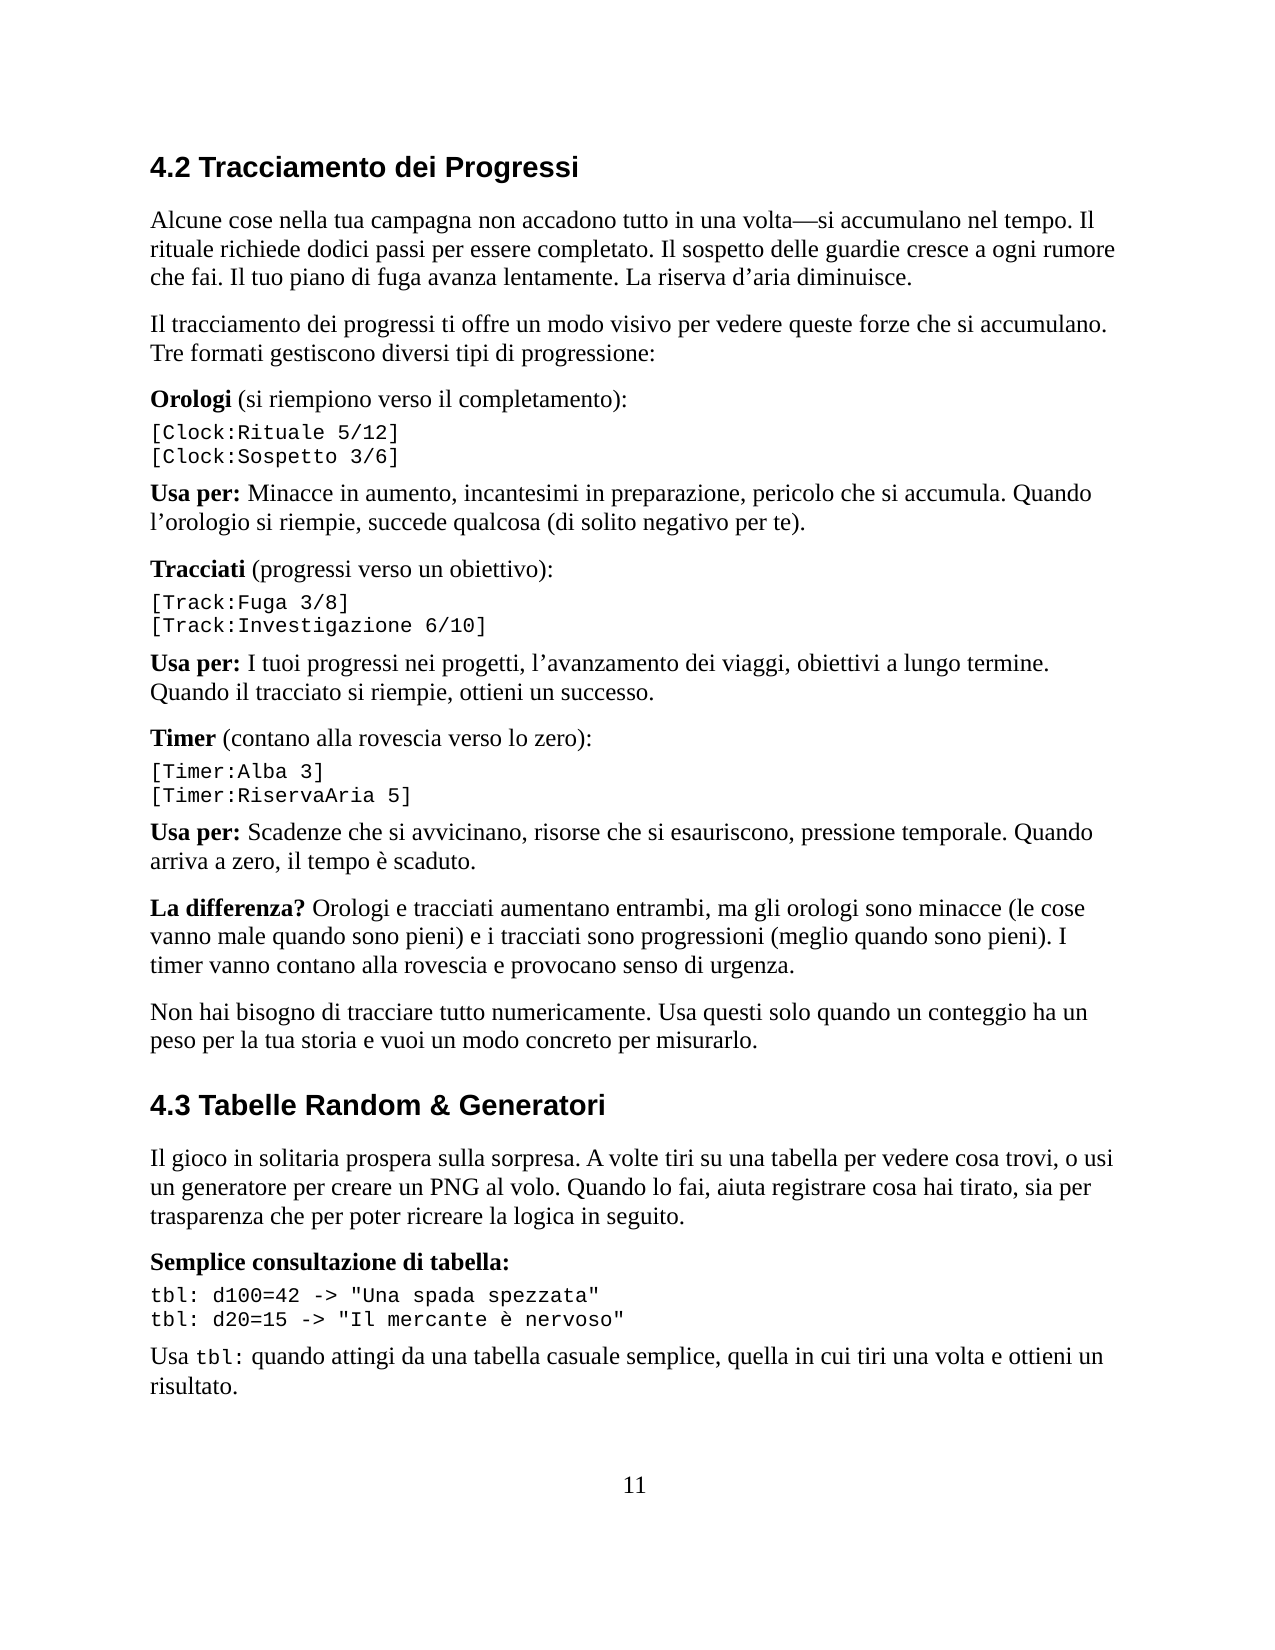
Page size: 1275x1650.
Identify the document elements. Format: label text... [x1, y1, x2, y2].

text [Timer:Alba 3] [150, 761, 1125, 785]
text Il gioco in solitaria prospera sulla sorpresa. A volte tiri su una tabella per vedere cosa trovi, o usi un generatore per creare un PNG al volo. Quando lo fai, aiuta registrare cosa hai tirato, sia per trasparenza che per poter ricreare la logica in seguito. [150, 1143, 1125, 1229]
text Usa per: I tuoi progressi nei progetti, l’avanzamento dei viaggi, obiettivi a lungo termine. Quando il tracciato si riempie, ottieni un successo. [150, 648, 1125, 705]
text Usa per: Scadenze che si avvicinano, risorse che si esauriscono, pressione temporale. Quando arriva a zero, il tempo è scaduto. [150, 817, 1125, 875]
text Orologi (si riempiono verso il completamento): [150, 384, 1125, 413]
text Alcune cose nella tua campagna non accadono tutto in una volta—si accumulano nel tempo. Il rituale richiede dodici passi per essere completato. Il sospetto delle guardie cresce a ogni rumore che fai. Il tuo piano di fuga avanza lentamente. La riserva d’aria diminuisce. [150, 205, 1125, 291]
text Timer (contano alla rovescia verso lo zero): [150, 723, 1125, 752]
subtitle 4.3 Tabelle Random & Generatori [150, 1088, 1125, 1122]
text [Track:Investigazione 6/10] [150, 615, 1125, 639]
text [Timer:RiservaAria 5] [150, 785, 1125, 808]
text [Clock:Sospetto 3/6] [150, 446, 1125, 469]
text Usa per: Minacce in aumento, incantesimi in preparazione, pericolo che si accumula. Quando l’orologio si riempie, succede qualcosa (di solito negativo per te). [150, 478, 1125, 536]
text Non hai bisogno di tracciare tutto numericamente. Usa questi solo quando un conteggio ha un peso per la tua storia e vuoi un modo concreto per misurarlo. [150, 997, 1125, 1054]
text Semplice consultazione di tabella: [150, 1247, 1125, 1276]
text [Track:Fuga 3/8] [150, 592, 1125, 615]
text tbl: d20=15 -> "Il mercante è nervoso" [150, 1309, 1125, 1332]
text Tracciati (progressi verso un obiettivo): [150, 554, 1125, 583]
text Usa tbl: quando attingi da una tabella casuale semplice, quella in cui tiri una volta e ottieni un risultato. [150, 1341, 1125, 1400]
text La differenza? Orologi e tracciati aumentano entrambi, ma gli orologi sono minacce (le cose vanno male quando sono pieni) e i tracciati sono progressioni (meglio quando sono pieni). I timer vanno contano alla rovescia e provocano senso di urgenza. [150, 893, 1125, 979]
text tbl: d100=42 -> "Una spada spezzata" [150, 1285, 1125, 1309]
text Il tracciamento dei progressi ti offre un modo visivo per vedere queste forze che si accumulano. Tre formati gestiscono diversi tipi di progressione: [150, 309, 1125, 367]
text [Clock:Rituale 5/12] [150, 422, 1125, 446]
subtitle 4.2 Tracciamento dei Progressi [150, 150, 1125, 183]
